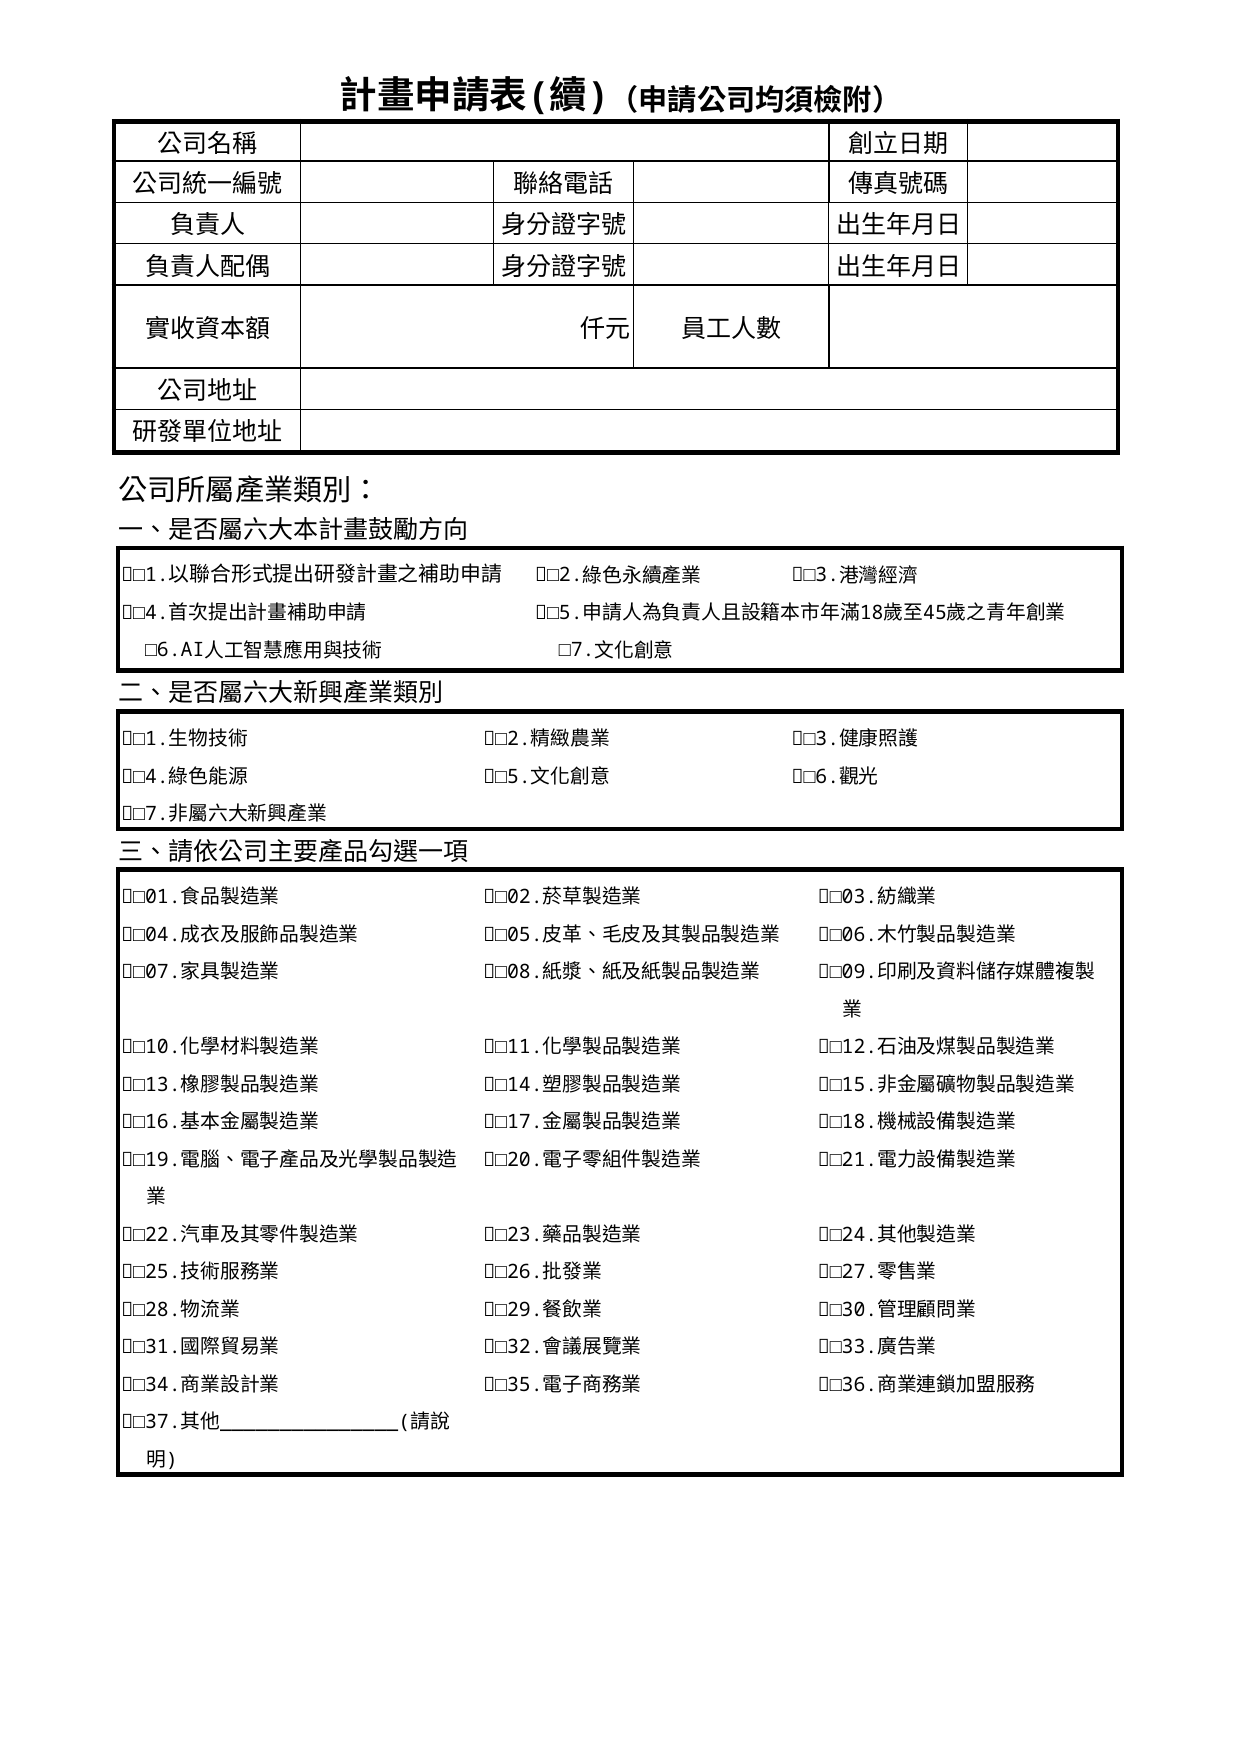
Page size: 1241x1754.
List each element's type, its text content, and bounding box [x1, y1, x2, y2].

table_cell □5.申請人為負責人且設籍本市年滿18歲至45歲之青年創業 □7.文化創意 [532, 588, 1120, 668]
table_cell [301, 369, 1116, 408]
table_cell □17.金屬製品製造業 [480, 1097, 815, 1134]
table_cell □4.首次提出計畫補助申請 □6.AI人工智慧應用與技術 [120, 588, 532, 668]
table_cell □26.批發業 [480, 1247, 815, 1284]
table_cell [480, 789, 788, 826]
table_cell 聯絡電話 [494, 162, 633, 202]
table_cell □15.非金屬礦物製品製造業 [815, 1060, 1120, 1097]
table_cell □29.餐飲業 [480, 1285, 815, 1322]
table_cell □31.國際貿易業 [120, 1322, 480, 1359]
table_header □03.紡織業 [815, 872, 1120, 909]
table_cell 仟元 [493, 286, 633, 367]
table_cell □34.商業設計業 [120, 1360, 480, 1397]
text 公司所屬產業類別： [118, 467, 1122, 509]
table_cell □25.技術服務業 [120, 1247, 480, 1284]
table_cell [896, 326, 1116, 367]
table_cell □19.電腦、電子產品及光學製品製造業 [120, 1135, 480, 1209]
table_cell 出生年月日 [829, 244, 967, 284]
table_cell 負責人配偶 [116, 244, 300, 284]
table_cell [301, 203, 493, 243]
table_cell □33.廣告業 [815, 1322, 1120, 1359]
text 三、請依公司主要產品勾選一項 [118, 831, 1122, 867]
table_cell 研發單位地址 [116, 410, 300, 450]
table_header [968, 124, 1116, 160]
table_cell □13.橡膠製品製造業 [120, 1060, 480, 1097]
table_header □3.健康照護 [789, 714, 1120, 751]
table_cell [634, 244, 828, 284]
table_cell 身分證字號 [494, 203, 633, 243]
table_cell [815, 1397, 1120, 1472]
table_cell [830, 326, 896, 367]
table_header □1.以聯合形式提出研發計畫之補助申請 [120, 550, 532, 588]
table_cell 身分證字號 [494, 244, 633, 284]
table_cell [968, 244, 1116, 284]
table_cell □14.塑膠製品製造業 [480, 1060, 815, 1097]
table_cell □10.化學材料製造業 [120, 1022, 480, 1059]
table_cell □09.印刷及資料儲存媒體複製業 [815, 947, 1120, 1022]
table_header □1.生物技術 [120, 714, 480, 751]
table_cell □36.商業連鎖加盟服務 [815, 1360, 1120, 1397]
text 一、是否屬六大本計畫鼓勵方向 [118, 509, 1122, 546]
table_cell □21.電力設備製造業 [815, 1135, 1120, 1209]
table_cell [896, 286, 1116, 326]
table_cell □16.基本金屬製造業 [120, 1097, 480, 1134]
table_header □3.港灣經濟 [789, 550, 1120, 588]
table_cell [830, 286, 896, 326]
table_cell □04.成衣及服飾品製造業 [120, 910, 480, 947]
table_cell [968, 203, 1116, 243]
table_cell □35.電子商務業 [480, 1360, 815, 1397]
table_cell □24.其他製造業 [815, 1210, 1120, 1247]
table_header □02.菸草製造業 [480, 872, 815, 909]
table_cell □7.非屬六大新興產業 [120, 789, 480, 826]
table_cell [634, 203, 828, 243]
table_cell □5.文化創意 [480, 751, 788, 789]
table_cell [301, 286, 493, 367]
table_cell 員工人數 [634, 286, 828, 367]
table_cell 出生年月日 [829, 203, 967, 243]
table_cell □20.電子零組件製造業 [480, 1135, 815, 1209]
table_header □2.綠色永續產業 [532, 550, 788, 588]
table_cell □28.物流業 [120, 1285, 480, 1322]
table_cell □22.汽車及其零件製造業 [120, 1210, 480, 1247]
table_cell [480, 1397, 815, 1472]
table_header [301, 124, 828, 160]
table_cell □23.藥品製造業 [480, 1210, 815, 1247]
table_header □01.食品製造業 [120, 872, 480, 909]
table_cell □12.石油及煤製品製造業 [815, 1022, 1120, 1059]
table_cell [301, 410, 1116, 450]
table_cell 傳真號碼 [830, 162, 967, 202]
table_cell [301, 162, 493, 202]
table_header □2.精緻農業 [480, 714, 788, 751]
table_cell [968, 162, 1116, 202]
table_cell □4.綠色能源 [120, 751, 480, 789]
table_cell 公司地址 [116, 369, 300, 408]
table_cell □32.會議展覽業 [480, 1322, 815, 1359]
table_cell □6.觀光 [789, 751, 1120, 789]
table_cell □06.木竹製品製造業 [815, 910, 1120, 947]
text 二、是否屬六大新興產業類別 [118, 673, 1122, 709]
table_cell [789, 789, 1120, 826]
table_cell □30.管理顧問業 [815, 1285, 1120, 1322]
table_header 創立日期 [830, 124, 967, 160]
table_cell 負責人 [116, 203, 300, 243]
table_cell □07.家具製造業 [120, 947, 480, 1022]
table_cell □27.零售業 [815, 1247, 1120, 1284]
table_header 公司名稱 [116, 124, 300, 160]
table_cell □11.化學製品製造業 [480, 1022, 815, 1059]
table_cell □37.其他_______________(請說明) [120, 1397, 480, 1472]
table_cell □08.紙漿、紙及紙製品製造業 [480, 947, 815, 1022]
table_cell 實收資本額 [116, 286, 300, 367]
table_cell □18.機械設備製造業 [815, 1097, 1120, 1134]
table_cell [634, 162, 828, 202]
table_cell □05.皮革、毛皮及其製品製造業 [480, 910, 815, 947]
text 計畫申請表(續)（申請公司均須檢附） [118, 64, 1122, 119]
table_cell [301, 244, 493, 284]
table_cell 公司統一編號 [116, 162, 300, 202]
